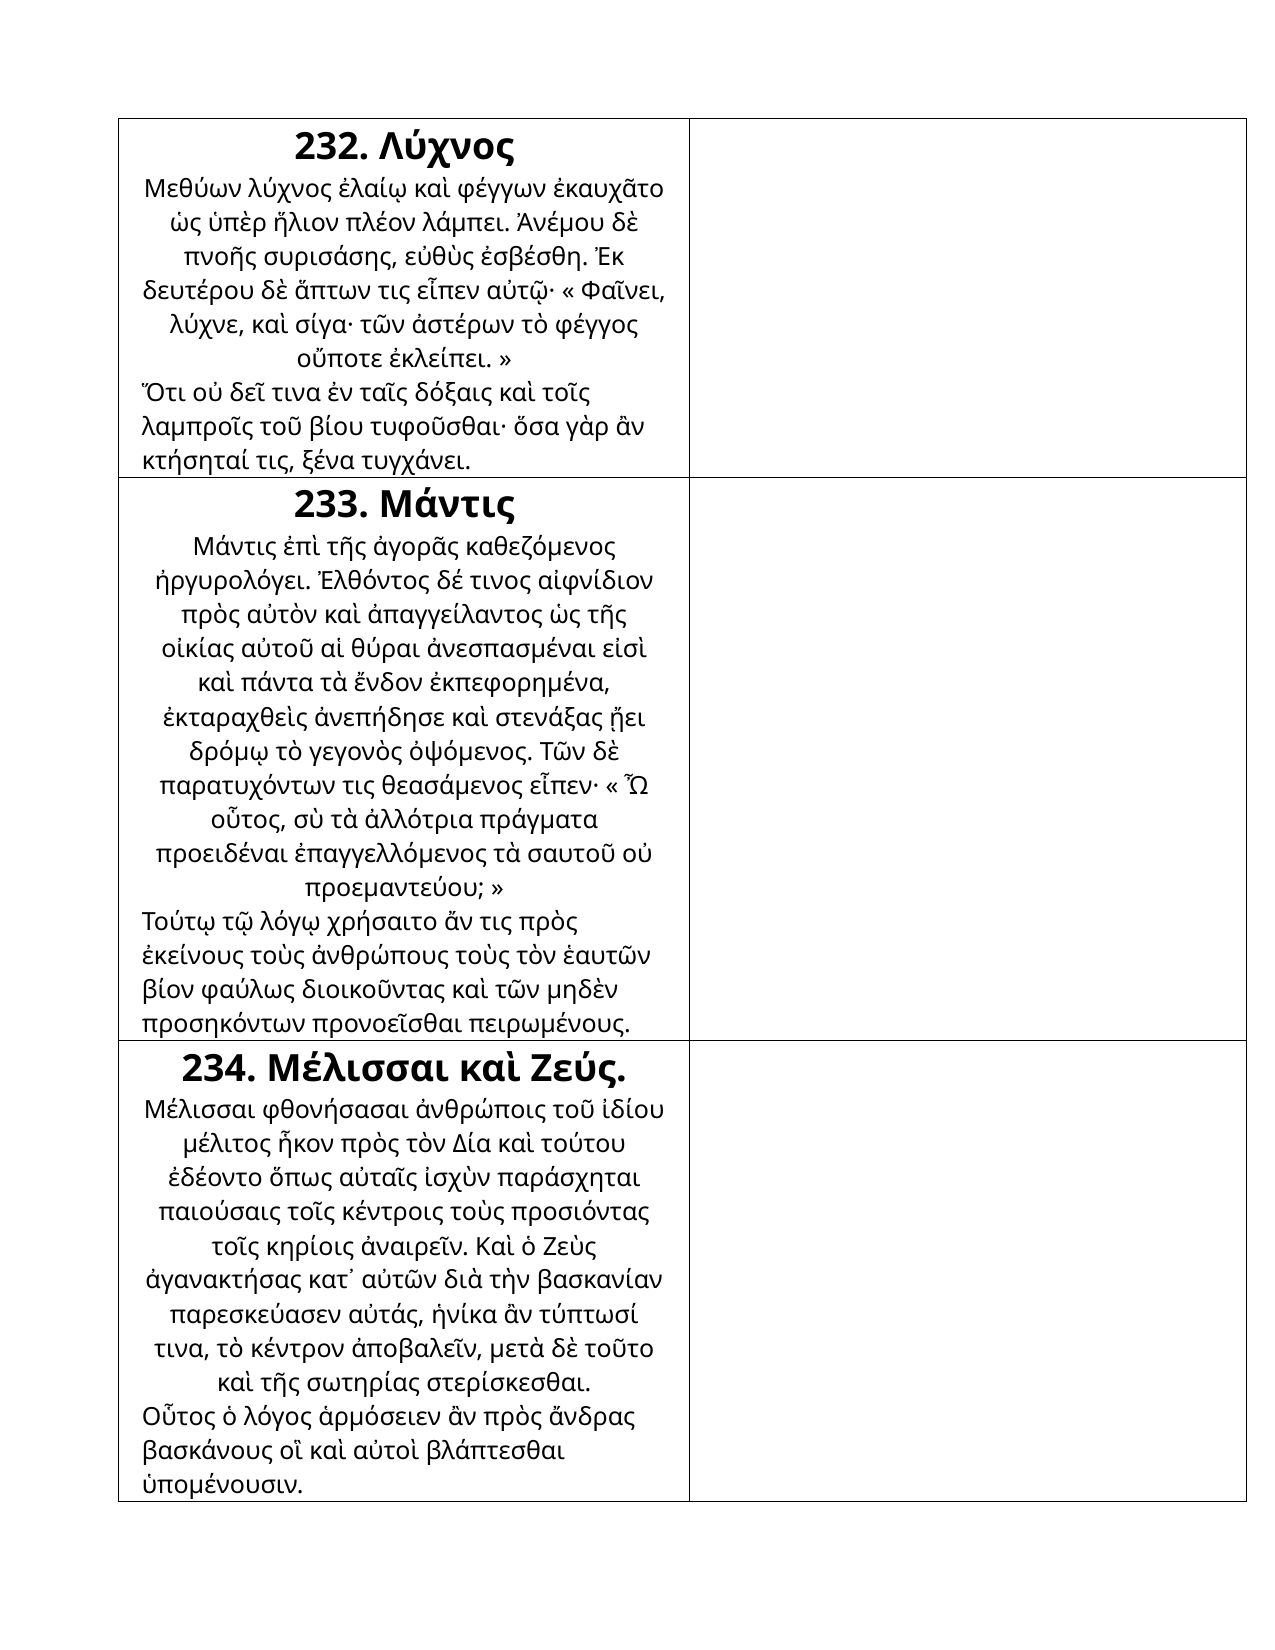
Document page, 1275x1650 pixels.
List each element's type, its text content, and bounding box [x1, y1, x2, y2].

table_cell [690, 478, 1246, 1040]
table_cell 234. Μέλισσαι καὶ Ζεύς. Μέλισσαι φθονήσασαι ἀνθρώποις τοῦ ἰδίου μέλιτος ἧκον πρὸς τὸν Δία καὶ τούτου ἐδέοντο ὅπως αὐταῖς ἰσχὺν παράσχηται παιούσαις τοῖς κέντροις τοὺς προσιόντας τοῖς κηρίοις ἀναιρεῖν. Καὶ ὁ Ζεὺς ἀγανακτήσας κατ᾿ αὐτῶν διὰ τὴν βασκανίαν παρεσκεύασεν αὐτάς, ἡνίκα ἂν τύπτωσί τινα, τὸ κέντρον ἀποβαλεῖν, μετὰ δὲ τοῦτο καὶ τῆς σωτηρίας στερίσκεσθαι. Οὗτος ὁ λόγος ἁρμόσειεν ἂν πρὸς ἄνδρας βασκάνους οἳ καὶ αὐτοὶ βλάπτεσθαι ὑπομένουσιν. [119, 1041, 689, 1501]
table_cell 233. Μάντις Μάντις ἐπὶ τῆς ἀγορᾶς καθεζόμενος ἠργυρολόγει. Ἐλθόντος δέ τινος αἰφνίδιον πρὸς αὐτὸν καὶ ἀπαγγείλαντος ὡς τῆς οἰκίας αὐτοῦ αἱ θύραι ἀνεσπασμέναι εἰσὶ καὶ πάντα τὰ ἔνδον ἐκπεφορημένα, ἐκταραχθεὶς ἀνεπήδησε καὶ στενάξας ᾔει δρόμῳ τὸ γεγονὸς ὀψόμενος. Τῶν δὲ παρατυχόντων τις θεασάμενος εἶπεν· « Ὦ οὗτος, σὺ τὰ ἀλλότρια πράγματα προειδέναι ἐπαγγελλόμενος τὰ σαυτοῦ οὐ προεμαντεύου; » Τούτῳ τῷ λόγῳ χρήσαιτο ἄν τις πρὸς ἐκείνους τοὺς ἀνθρώπους τοὺς τὸν ἑαυτῶν βίον φαύλως διοικοῦντας καὶ τῶν μηδὲν προσηκόντων προνοεῖσθαι πειρωμένους. [119, 478, 689, 1040]
table_cell [690, 119, 1246, 477]
table_cell 232. Λύχνος Μεθύων λύχνος ἐλαίῳ καὶ φέγγων ἐκαυχᾶτο ὡς ὑπὲρ ἥλιον πλέον λάμπει. Ἀνέμου δὲ πνοῆς συρισάσης, εὐθὺς ἐσβέσθη. Ἐκ δευτέρου δὲ ἅπτων τις εἶπεν αὐτῷ· « Φαῖνει, λύχνε, καὶ σίγα· τῶν ἀστέρων τὸ φέγγος οὔποτε ἐκλείπει. » Ὅτι οὐ δεῖ τινα ἐν ταῖς δόξαις καὶ τοῖς λαμπροῖς τοῦ βίου τυφοῦσθαι· ὅσα γὰρ ἂν κτήσηταί τις, ξένα τυγχάνει. [119, 119, 689, 477]
table_cell [690, 1041, 1246, 1501]
